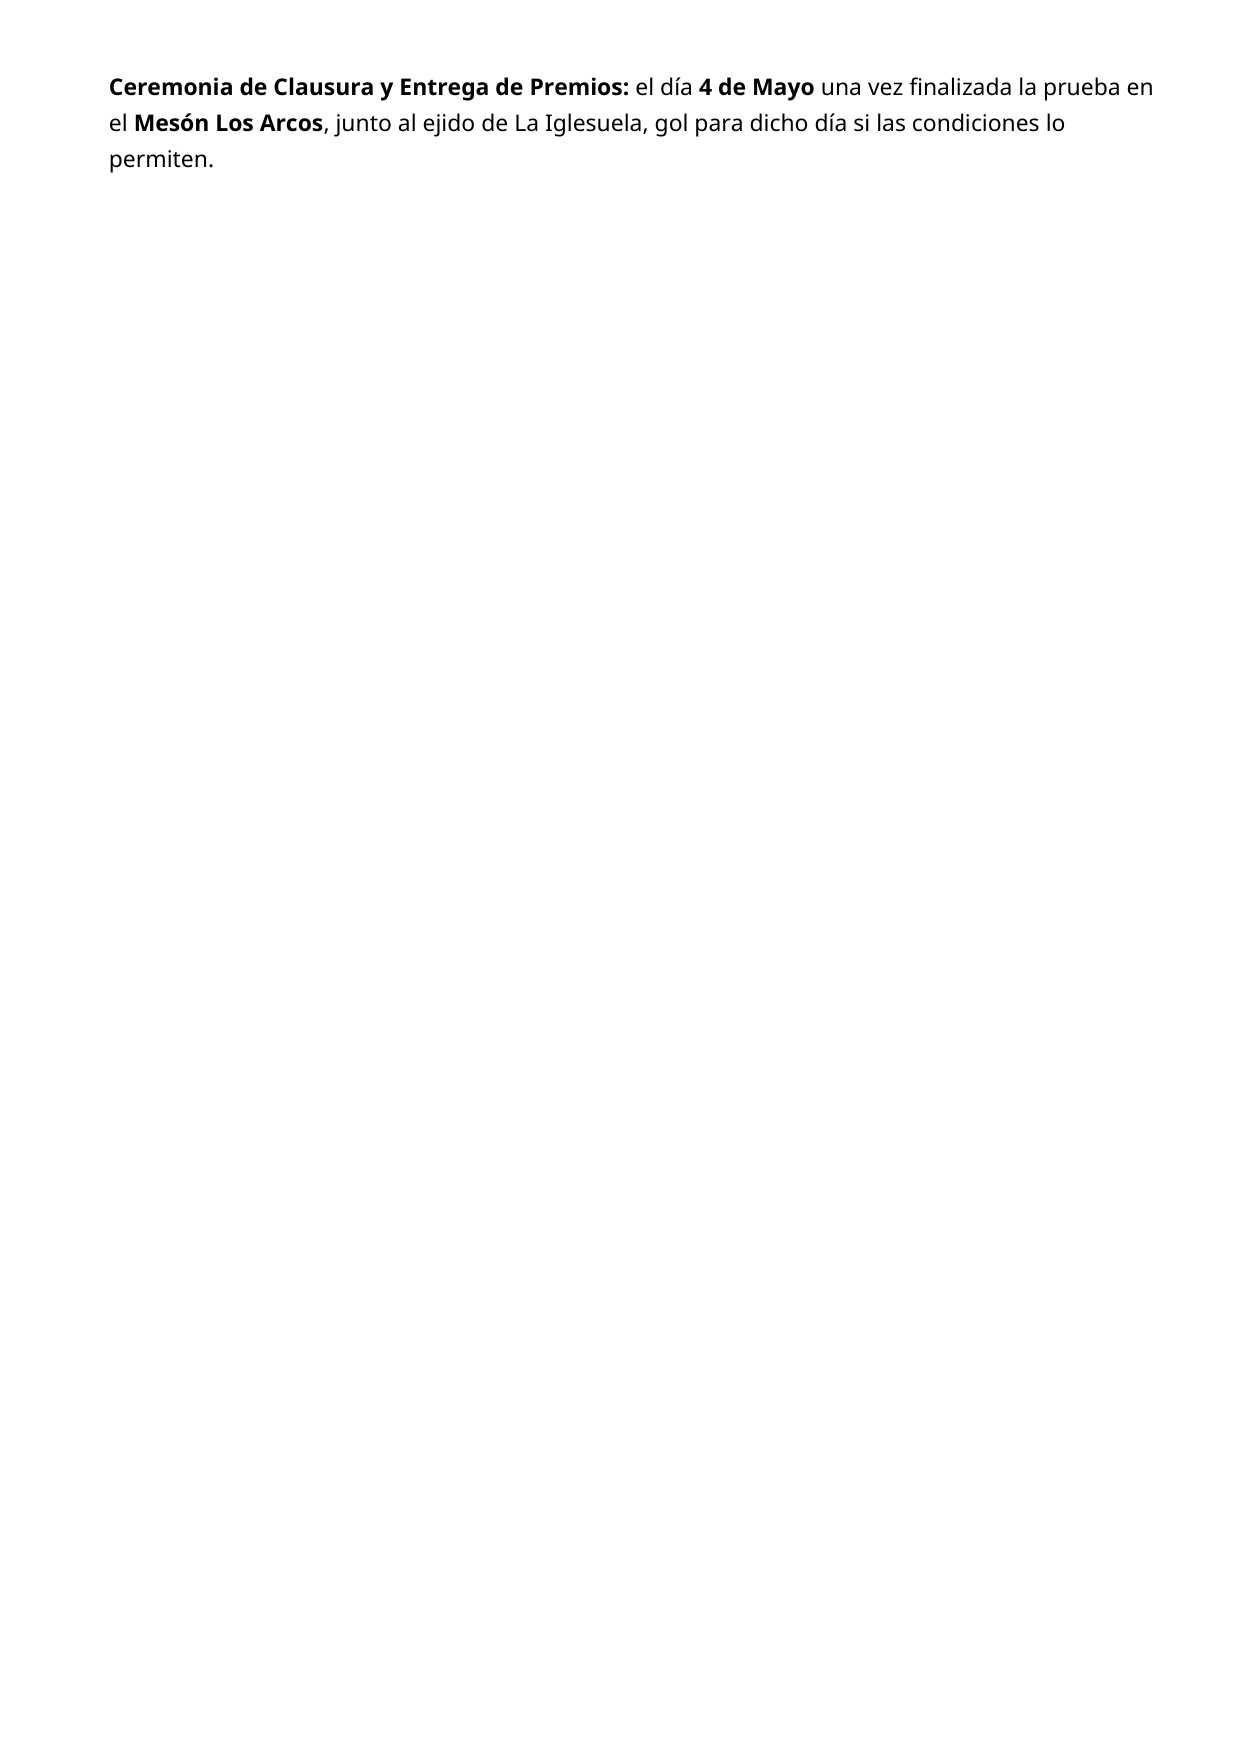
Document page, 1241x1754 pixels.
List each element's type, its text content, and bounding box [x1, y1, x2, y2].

text Ceremonia de Clausura y Entrega de Premios: el día 4 de Mayo una vez finalizada la prueba en el Mesón Los Arcos, junto al ejido de La Iglesuela, gol para dicho día si las condiciones lo permiten. [109, 71, 1176, 174]
